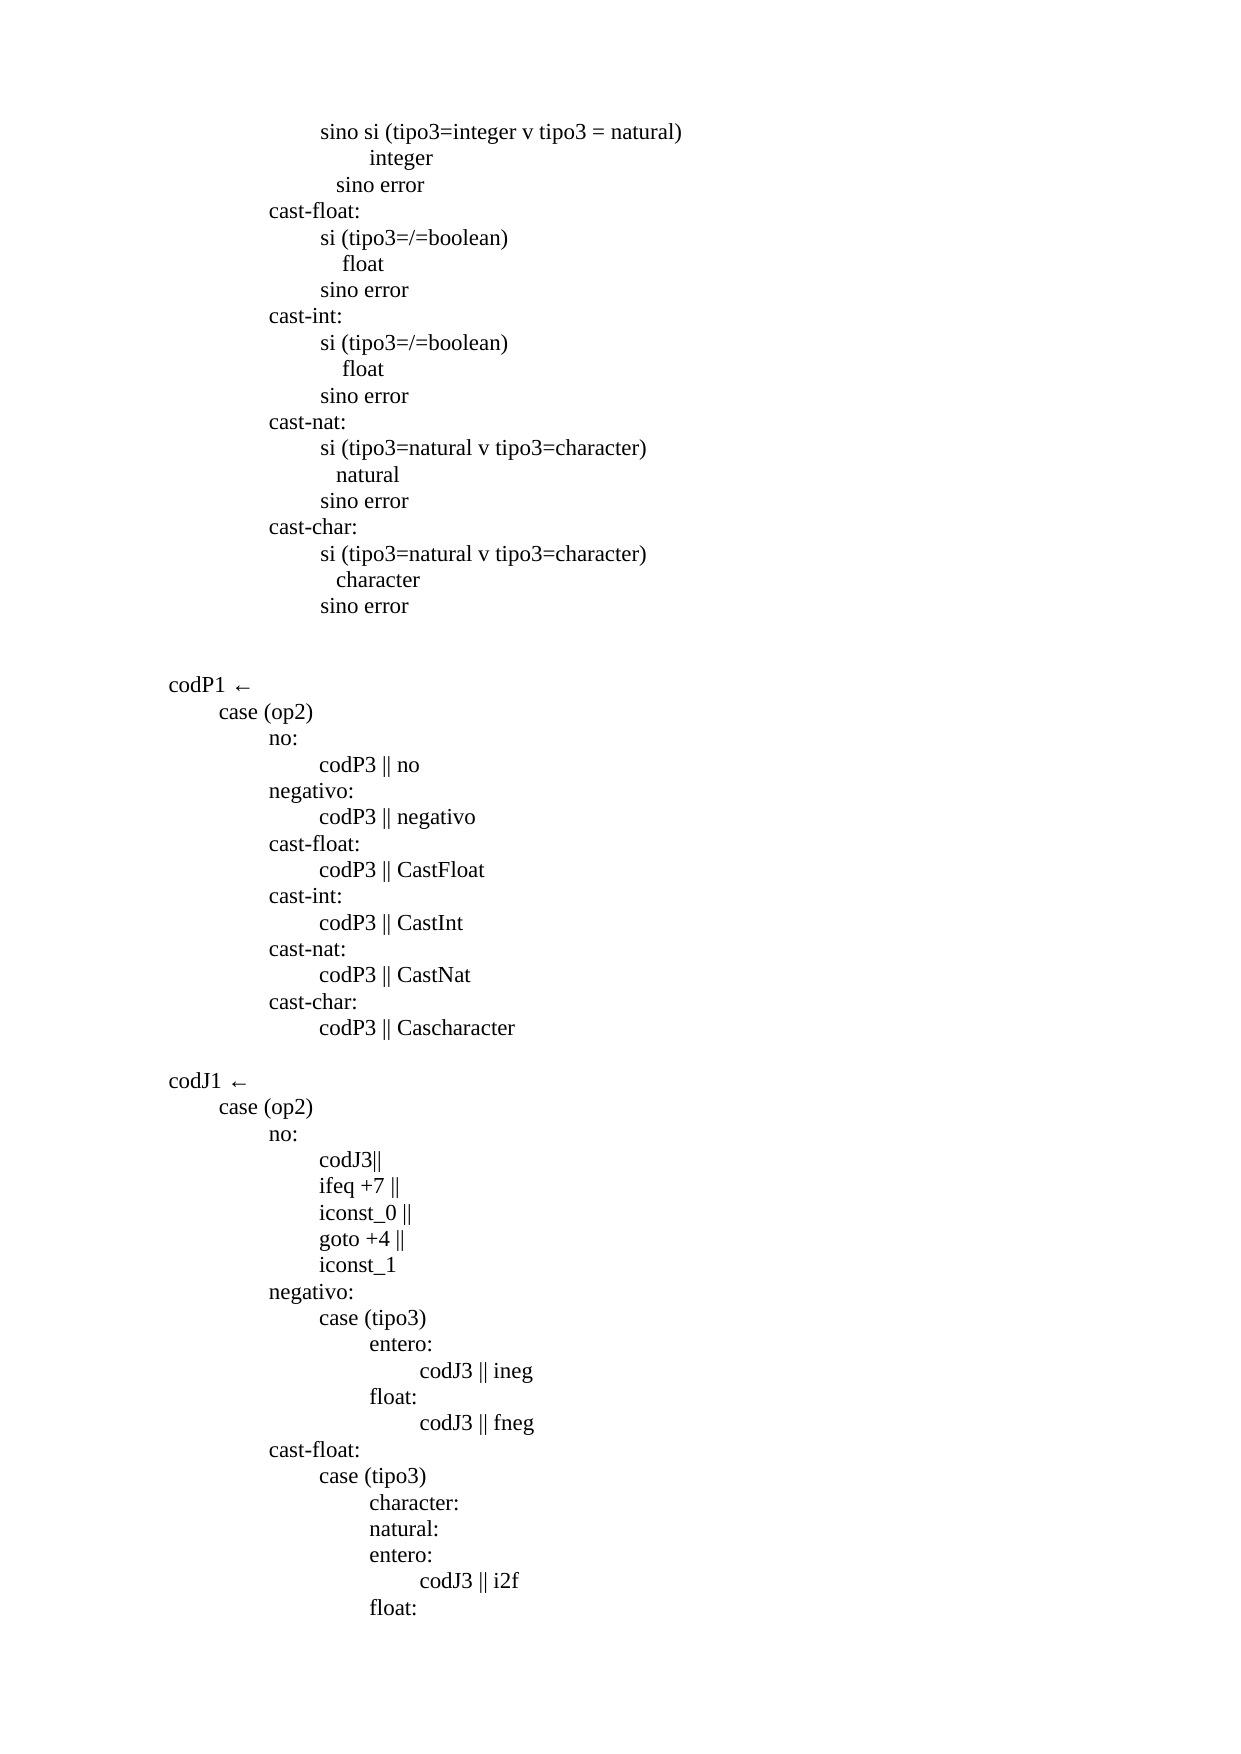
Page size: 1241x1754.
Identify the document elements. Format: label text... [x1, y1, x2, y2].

text iconst_1 [118, 1251, 1122, 1278]
text si (tipo3=natural v tipo3=character) [118, 540, 1122, 566]
text si (tipo3=/=boolean) [118, 329, 1122, 355]
text codP3 || negativo [118, 803, 1122, 830]
text cast-nat: [118, 408, 1122, 434]
text case (tipo3) [118, 1462, 1122, 1488]
text cast-int: [118, 882, 1122, 909]
text codJ3|| [118, 1146, 1122, 1172]
text integer [118, 144, 1122, 171]
text no: [118, 724, 1122, 751]
text float [118, 355, 1122, 382]
text iconst_0 || [118, 1199, 1122, 1225]
text float [118, 250, 1122, 276]
text sino error [118, 382, 1122, 408]
text cast-float: [118, 197, 1122, 223]
text si (tipo3=/=boolean) [118, 223, 1122, 250]
text goto +4 || [118, 1225, 1122, 1251]
text entero: [118, 1330, 1122, 1357]
text case (tipo3) [118, 1304, 1122, 1330]
text sino error [118, 276, 1122, 303]
text codP3 || CastFloat [118, 856, 1122, 882]
text cast-float: [118, 1436, 1122, 1462]
text codJ3 || i2f [118, 1568, 1122, 1594]
text negativo: [118, 1278, 1122, 1304]
text float: [118, 1594, 1122, 1620]
text natural: [118, 1515, 1122, 1541]
text codP3 || no [118, 751, 1122, 777]
text si (tipo3=natural v tipo3=character) [118, 434, 1122, 461]
text natural [118, 461, 1122, 487]
text negativo: [118, 777, 1122, 803]
text cast-char: [118, 513, 1122, 540]
text sino si (tipo3=integer v tipo3 = natural) [118, 118, 1122, 144]
text codJ3 || ineg [118, 1357, 1122, 1383]
text codP3 || Cascharacter [118, 1014, 1122, 1041]
text sino error [118, 171, 1122, 197]
text float: [118, 1383, 1122, 1409]
text sino error [118, 592, 1122, 619]
text codJ3 || fneg [118, 1409, 1122, 1436]
text case (op2) [118, 1093, 1122, 1119]
text sino error [118, 487, 1122, 513]
text no: [118, 1119, 1122, 1146]
text codP3 || CastNat [118, 961, 1122, 988]
text character: [118, 1488, 1122, 1515]
text codJ1 ← [118, 1067, 1122, 1093]
text case (op2) [118, 698, 1122, 724]
text cast-char: [118, 988, 1122, 1014]
text cast-float: [118, 830, 1122, 856]
text codP1 ← [118, 672, 1122, 698]
text cast-int: [118, 303, 1122, 329]
text character [118, 566, 1122, 592]
text cast-nat: [118, 935, 1122, 961]
text ifeq +7 || [118, 1172, 1122, 1199]
text entero: [118, 1541, 1122, 1568]
text codP3 || CastInt [118, 909, 1122, 935]
